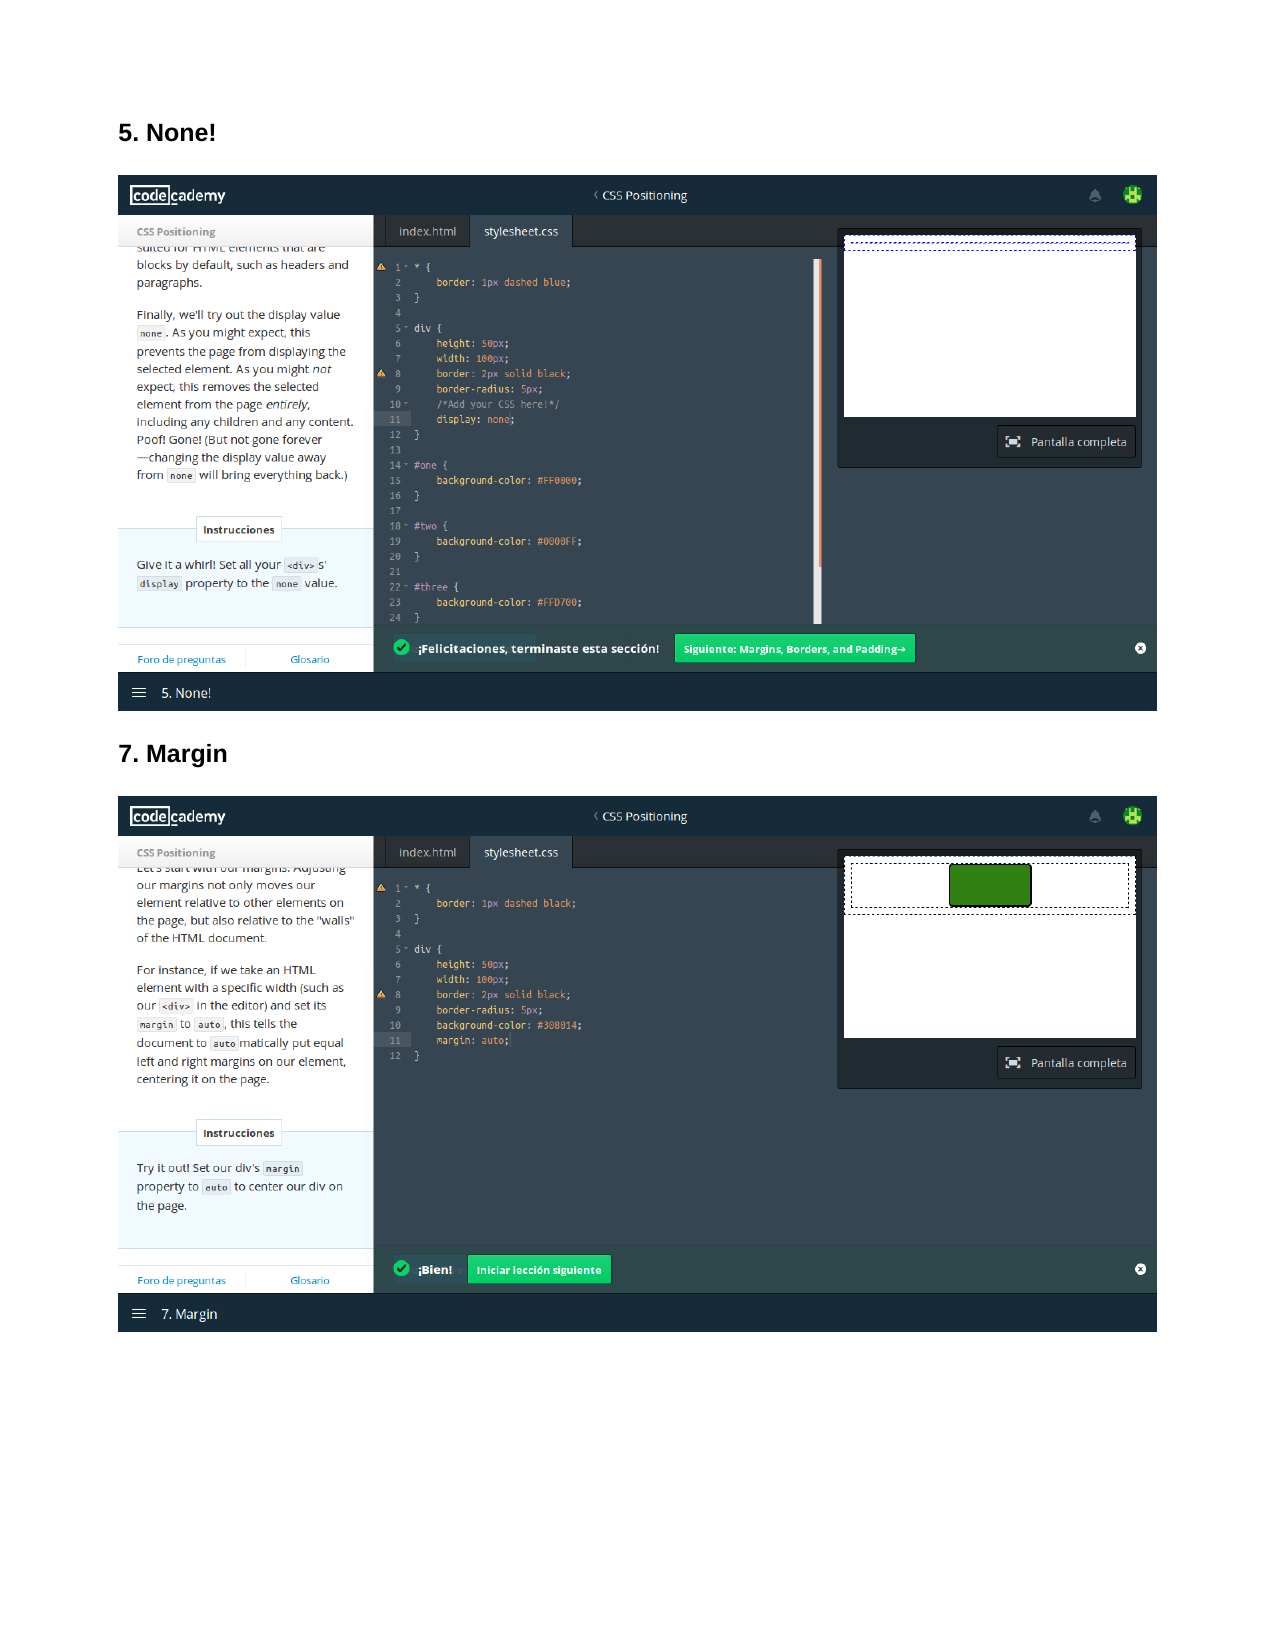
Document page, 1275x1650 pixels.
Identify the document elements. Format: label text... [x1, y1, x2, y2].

text 5. None! [118, 118, 1157, 147]
picture [118, 175, 1157, 711]
text 7. Margin [118, 739, 1157, 768]
picture [118, 796, 1157, 1332]
